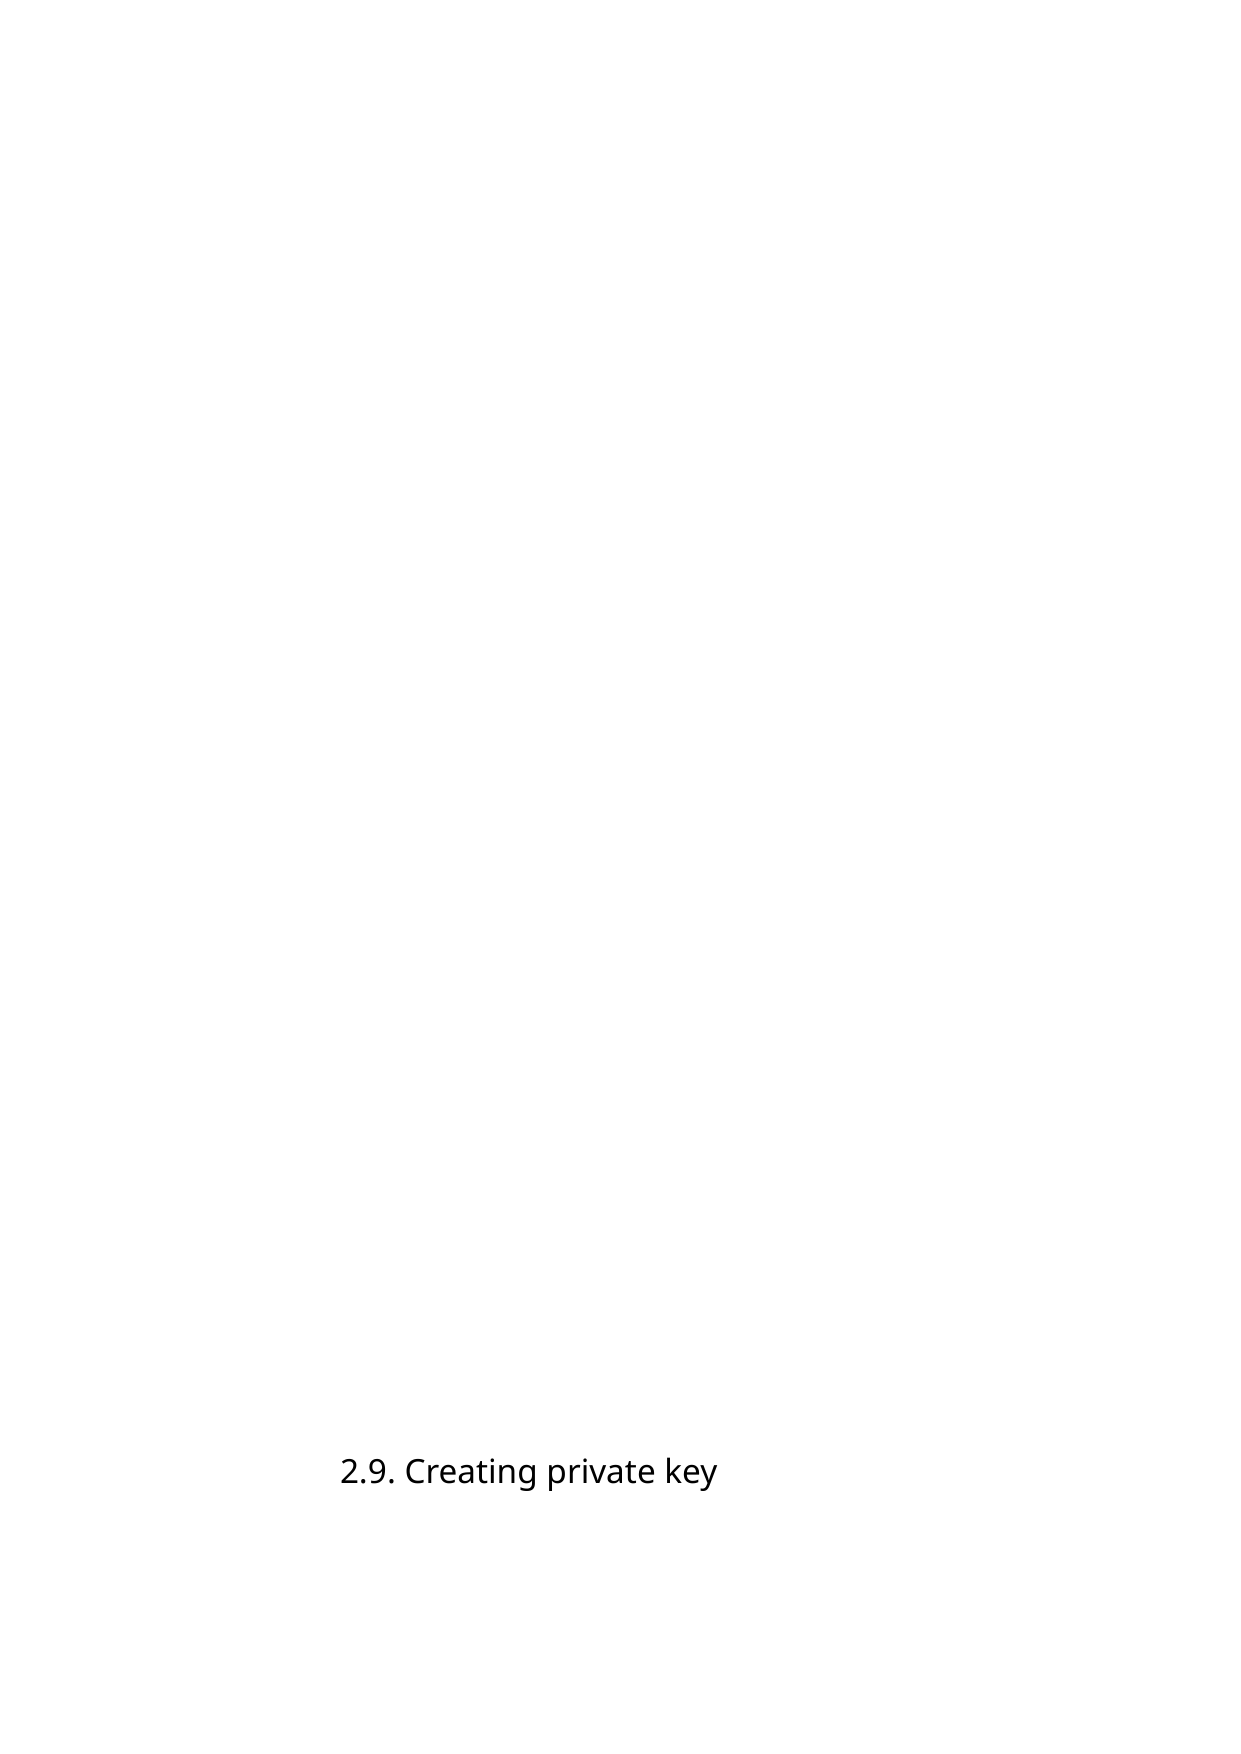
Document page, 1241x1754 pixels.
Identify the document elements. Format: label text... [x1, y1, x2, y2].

text 2.9. Creating private key [340, 1448, 1122, 1493]
